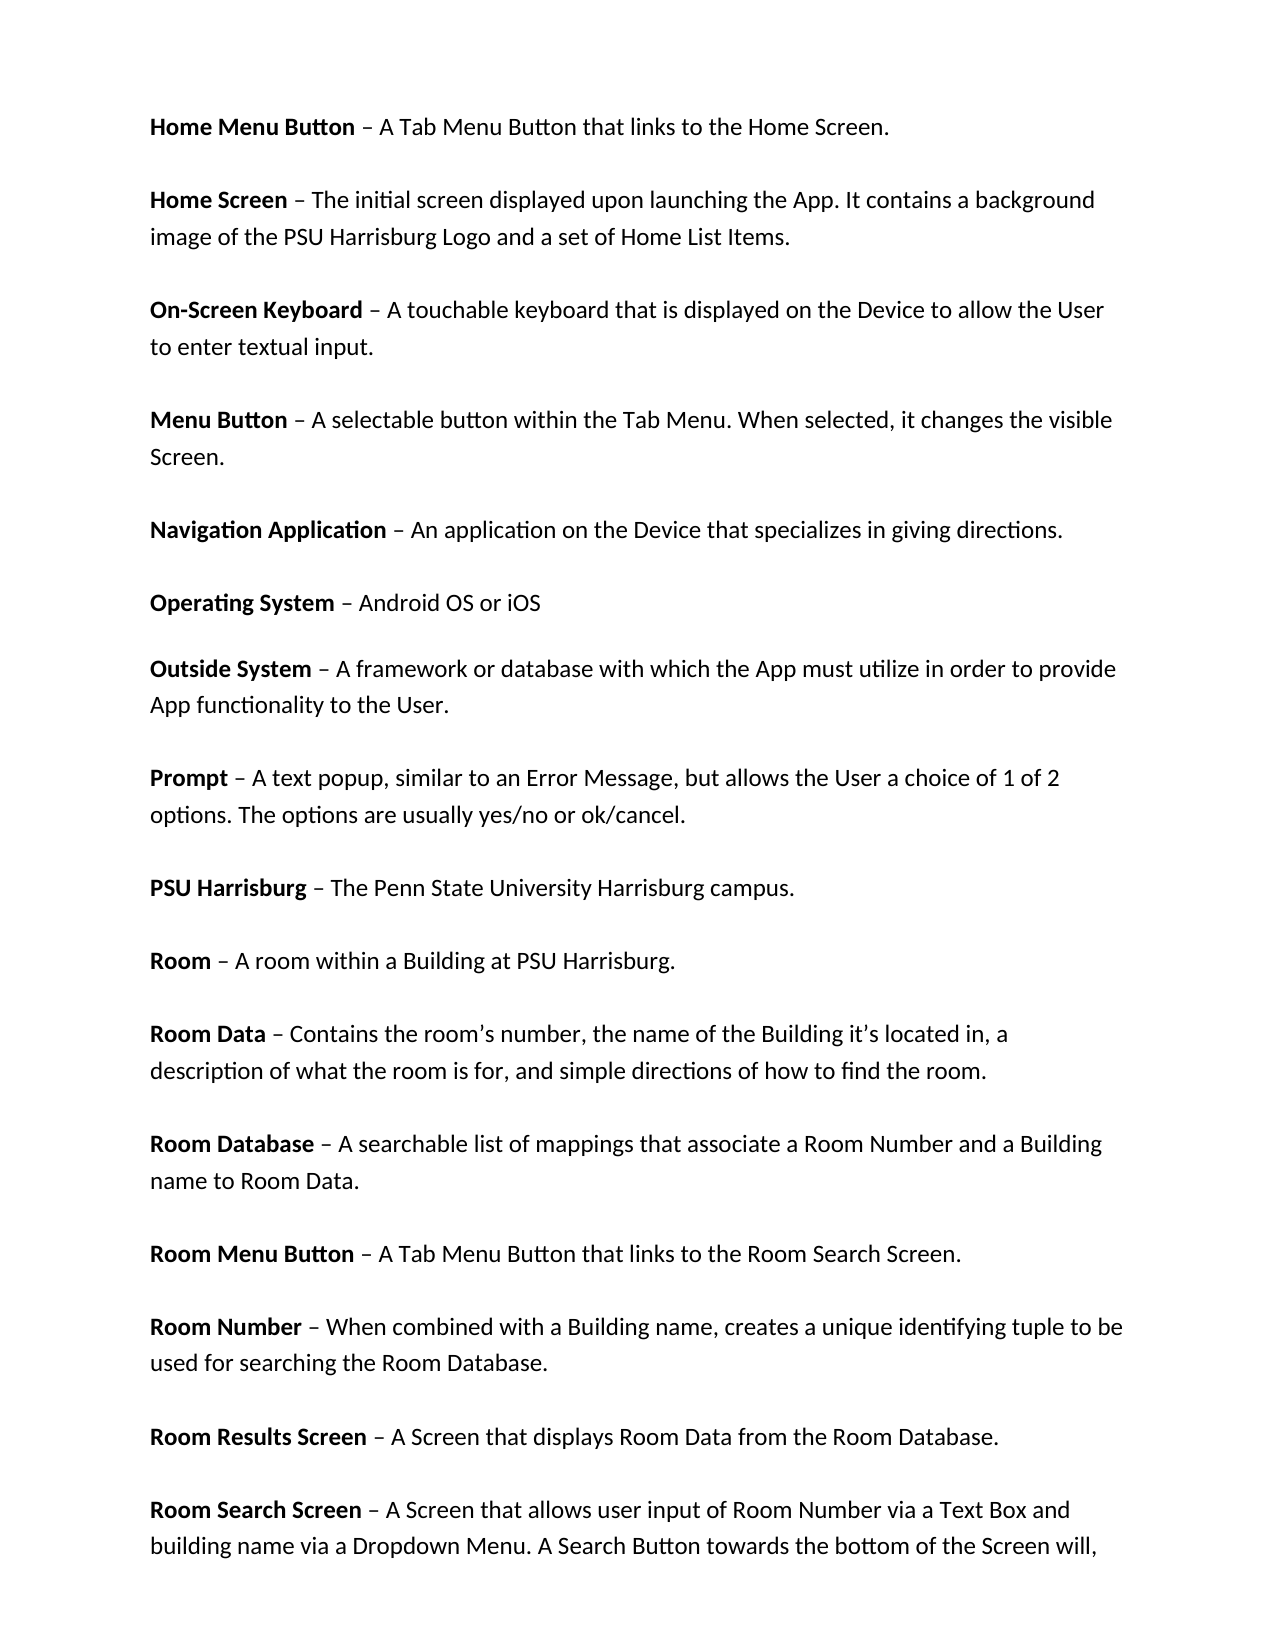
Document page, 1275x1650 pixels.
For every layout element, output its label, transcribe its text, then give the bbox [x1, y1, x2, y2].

text Room Data – Contains the room’s number, the name of the Building it’s located in, a description of what the room is for, and simple directions of how to find the room. [150, 1018, 1125, 1086]
text On-Screen Keyboard – A touchable keyboard that is displayed on the Device to allow the User to enter textual input. [150, 294, 1125, 361]
text Home Menu Button – A Tab Menu Button that links to the Home Screen. [150, 112, 1125, 142]
text Room Results Screen – A Screen that displays Room Data from the Room Database. [150, 1421, 1125, 1451]
text Outside System – A framework or database with which the App must utilize in order to provide App functionality to the User. [150, 653, 1125, 720]
text Room Menu Button – A Tab Menu Button that links to the Room Search Screen. [150, 1238, 1125, 1268]
text Operating System – Android OS or iOS [150, 587, 1125, 617]
text Room Number – When combined with a Building name, creates a unique identifying tuple to be used for searching the Room Database. [150, 1311, 1125, 1378]
text Home Screen – The initial screen displayed upon launching the App. It contains a background image of the PSU Harrisburg Logo and a set of Home List Items. [150, 185, 1125, 252]
text Navigation Application – An application on the Device that specializes in giving directions. [150, 514, 1125, 544]
text Room Search Screen – A Screen that allows user input of Room Number via a Text Box and building name via a Dropdown Menu. A Search Button towards the bottom of the Screen will, [150, 1494, 1125, 1561]
text PSU Harrisburg – The Penn State University Harrisburg campus. [150, 872, 1125, 903]
text Room Database – A searchable list of mappings that associate a Room Number and a Building name to Room Data. [150, 1128, 1125, 1195]
text Prompt – A text popup, similar to an Error Message, but allows the User a choice of 1 of 2 options. The options are usually yes/no or ok/cancel. [150, 763, 1125, 830]
text Room – A room within a Building at PSU Harrisburg. [150, 945, 1125, 976]
text Menu Button – A selectable button within the Tab Menu. When selected, it changes the visible Screen. [150, 404, 1125, 471]
